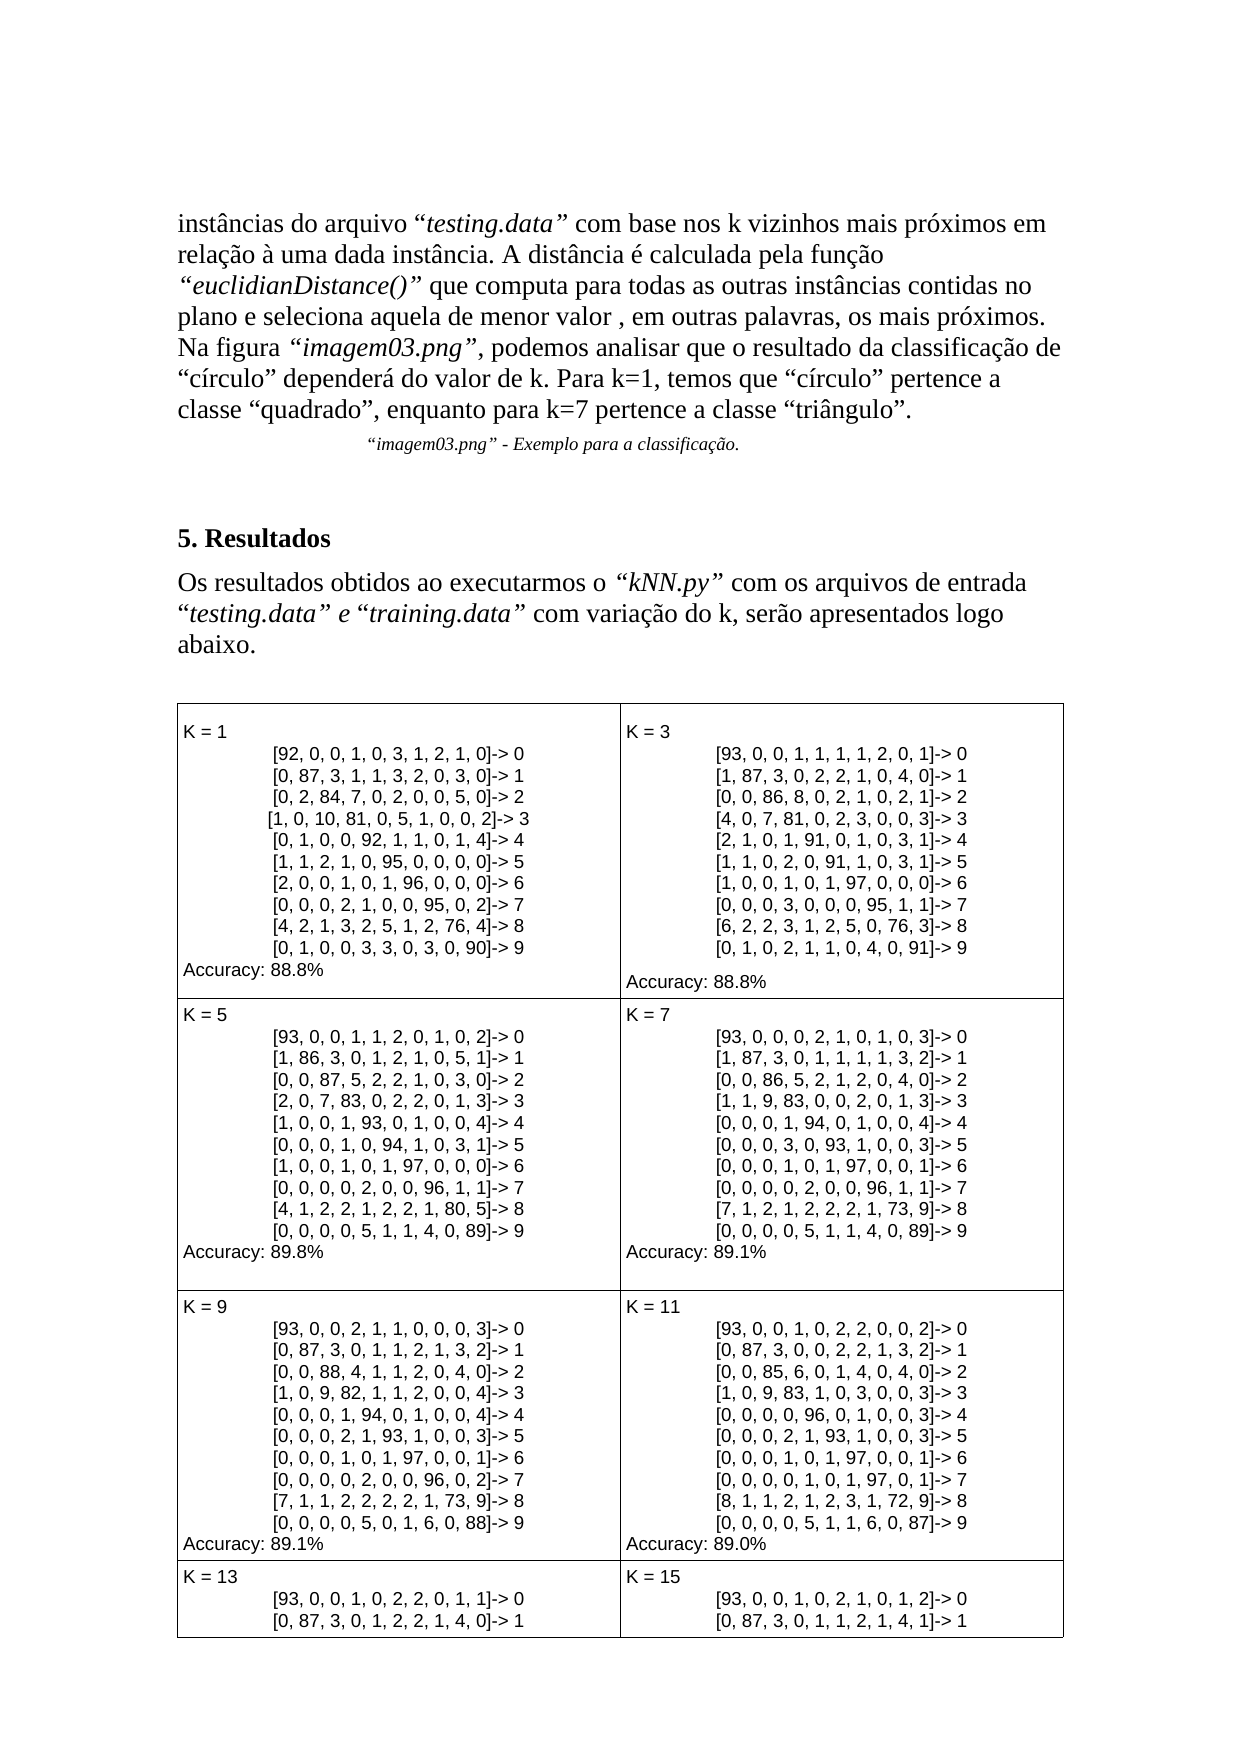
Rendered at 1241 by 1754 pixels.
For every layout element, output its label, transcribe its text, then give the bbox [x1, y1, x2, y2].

table_header K = 1 [92, 0, 0, 1, 0, 3, 1, 2, 1, 0]-> 0 [0, 87, 3, 1, 1, 3, 2, 0, 3, 0]-> 1 [0, 2, 84, 7, 0, 2, 0, 0, 5, 0]-> 2 [1, 0, 10, 81, 0, 5, 1, 0, 0, 2]-> 3 [0, 1, 0, 0, 92, 1, 1, 0, 1, 4]-> 4 [1, 1, 2, 1, 0, 95, 0, 0, 0, 0]-> 5 [2, 0, 0, 1, 0, 1, 96, 0, 0, 0]-> 6 [0, 0, 0, 2, 1, 0, 0, 95, 0, 2]-> 7 [4, 2, 1, 3, 2, 5, 1, 2, 76, 4]-> 8 [0, 1, 0, 0, 3, 3, 0, 3, 0, 90]-> 9 Accuracy: 88.8% [178, 704, 620, 998]
table_cell K = 5 [93, 0, 0, 1, 1, 2, 0, 1, 0, 2]-> 0 [1, 86, 3, 0, 1, 2, 1, 0, 5, 1]-> 1 [0, 0, 87, 5, 2, 2, 1, 0, 3, 0]-> 2 [2, 0, 7, 83, 0, 2, 2, 0, 1, 3]-> 3 [1, 0, 0, 1, 93, 0, 1, 0, 0, 4]-> 4 [0, 0, 0, 1, 0, 94, 1, 0, 3, 1]-> 5 [1, 0, 0, 1, 0, 1, 97, 0, 0, 0]-> 6 [0, 0, 0, 0, 2, 0, 0, 96, 1, 1]-> 7 [4, 1, 2, 2, 1, 2, 2, 1, 80, 5]-> 8 [0, 0, 0, 0, 5, 1, 1, 4, 0, 89]-> 9 Accuracy: 89.8% [178, 999, 620, 1290]
table_header K = 3 [93, 0, 0, 1, 1, 1, 1, 2, 0, 1]-> 0 [1, 87, 3, 0, 2, 2, 1, 0, 4, 0]-> 1 [0, 0, 86, 8, 0, 2, 1, 0, 2, 1]-> 2 [4, 0, 7, 81, 0, 2, 3, 0, 0, 3]-> 3 [2, 1, 0, 1, 91, 0, 1, 0, 3, 1]-> 4 [1, 1, 0, 2, 0, 91, 1, 0, 3, 1]-> 5 [1, 0, 0, 1, 0, 1, 97, 0, 0, 0]-> 6 [0, 0, 0, 3, 0, 0, 0, 95, 1, 1]-> 7 [6, 2, 2, 3, 1, 2, 5, 0, 76, 3]-> 8 [0, 1, 0, 2, 1, 1, 0, 4, 0, 91]-> 9 Accuracy: 88.8% [621, 704, 1063, 998]
text instâncias do arquivo “testing.data” com base nos k vizinhos mais próximos em relação à uma dada instância. A distância é calculada pela função “euclidianDistance()” que computa para todas as outras instâncias contidas no plano e seleciona aquela de menor valor , em outras palavras, os mais próximos. Na figura “imagem03.png”, podemos analisar que o resultado da classificação de “círculo” dependerá do valor de k. Para k=1, temos que “círculo” pertence a classe “quadrado”, enquanto para k=7 pertence a classe “triângulo”. “imagem03.png” - Exemplo para a classificação. [177, 207, 1063, 456]
text Os resultados obtidos ao executarmos o “kNN.py” com os arquivos de entrada “testing.data” e “training.data” com variação do k, serão apresentados logo abaixo. [177, 566, 1063, 659]
table_cell K = 7 [93, 0, 0, 0, 2, 1, 0, 1, 0, 3]-> 0 [1, 87, 3, 0, 1, 1, 1, 1, 3, 2]-> 1 [0, 0, 86, 5, 2, 1, 2, 0, 4, 0]-> 2 [1, 1, 9, 83, 0, 0, 2, 0, 1, 3]-> 3 [0, 0, 0, 1, 94, 0, 1, 0, 0, 4]-> 4 [0, 0, 0, 3, 0, 93, 1, 0, 0, 3]-> 5 [0, 0, 0, 1, 0, 1, 97, 0, 0, 1]-> 6 [0, 0, 0, 0, 2, 0, 0, 96, 1, 1]-> 7 [7, 1, 2, 1, 2, 2, 2, 1, 73, 9]-> 8 [0, 0, 0, 0, 5, 1, 1, 4, 0, 89]-> 9 Accuracy: 89.1% [621, 999, 1063, 1290]
table_cell K = 11 [93, 0, 0, 1, 0, 2, 2, 0, 0, 2]-> 0 [0, 87, 3, 0, 0, 2, 2, 1, 3, 2]-> 1 [0, 0, 85, 6, 0, 1, 4, 0, 4, 0]-> 2 [1, 0, 9, 83, 1, 0, 3, 0, 0, 3]-> 3 [0, 0, 0, 0, 96, 0, 1, 0, 0, 3]-> 4 [0, 0, 0, 2, 1, 93, 1, 0, 0, 3]-> 5 [0, 0, 0, 1, 0, 1, 97, 0, 0, 1]-> 6 [0, 0, 0, 0, 1, 0, 1, 97, 0, 1]-> 7 [8, 1, 1, 2, 1, 2, 3, 1, 72, 9]-> 8 [0, 0, 0, 0, 5, 1, 1, 6, 0, 87]-> 9 Accuracy: 89.0% [621, 1291, 1063, 1560]
table_cell K = 15 [93, 0, 0, 1, 0, 2, 1, 0, 1, 2]-> 0 [0, 87, 3, 0, 1, 1, 2, 1, 4, 1]-> 1 [621, 1561, 1063, 1637]
table_cell K = 13 [93, 0, 0, 1, 0, 2, 2, 0, 1, 1]-> 0 [0, 87, 3, 0, 1, 2, 2, 1, 4, 0]-> 1 [178, 1561, 620, 1637]
table_cell K = 9 [93, 0, 0, 2, 1, 1, 0, 0, 0, 3]-> 0 [0, 87, 3, 0, 1, 1, 2, 1, 3, 2]-> 1 [0, 0, 88, 4, 1, 1, 2, 0, 4, 0]-> 2 [1, 0, 9, 82, 1, 1, 2, 0, 0, 4]-> 3 [0, 0, 0, 1, 94, 0, 1, 0, 0, 4]-> 4 [0, 0, 0, 2, 1, 93, 1, 0, 0, 3]-> 5 [0, 0, 0, 1, 0, 1, 97, 0, 0, 1]-> 6 [0, 0, 0, 0, 2, 0, 0, 96, 0, 2]-> 7 [7, 1, 1, 2, 2, 2, 2, 1, 73, 9]-> 8 [0, 0, 0, 0, 5, 0, 1, 6, 0, 88]-> 9 Accuracy: 89.1% [178, 1291, 620, 1560]
subtitle 5. Resultados [177, 522, 1063, 553]
